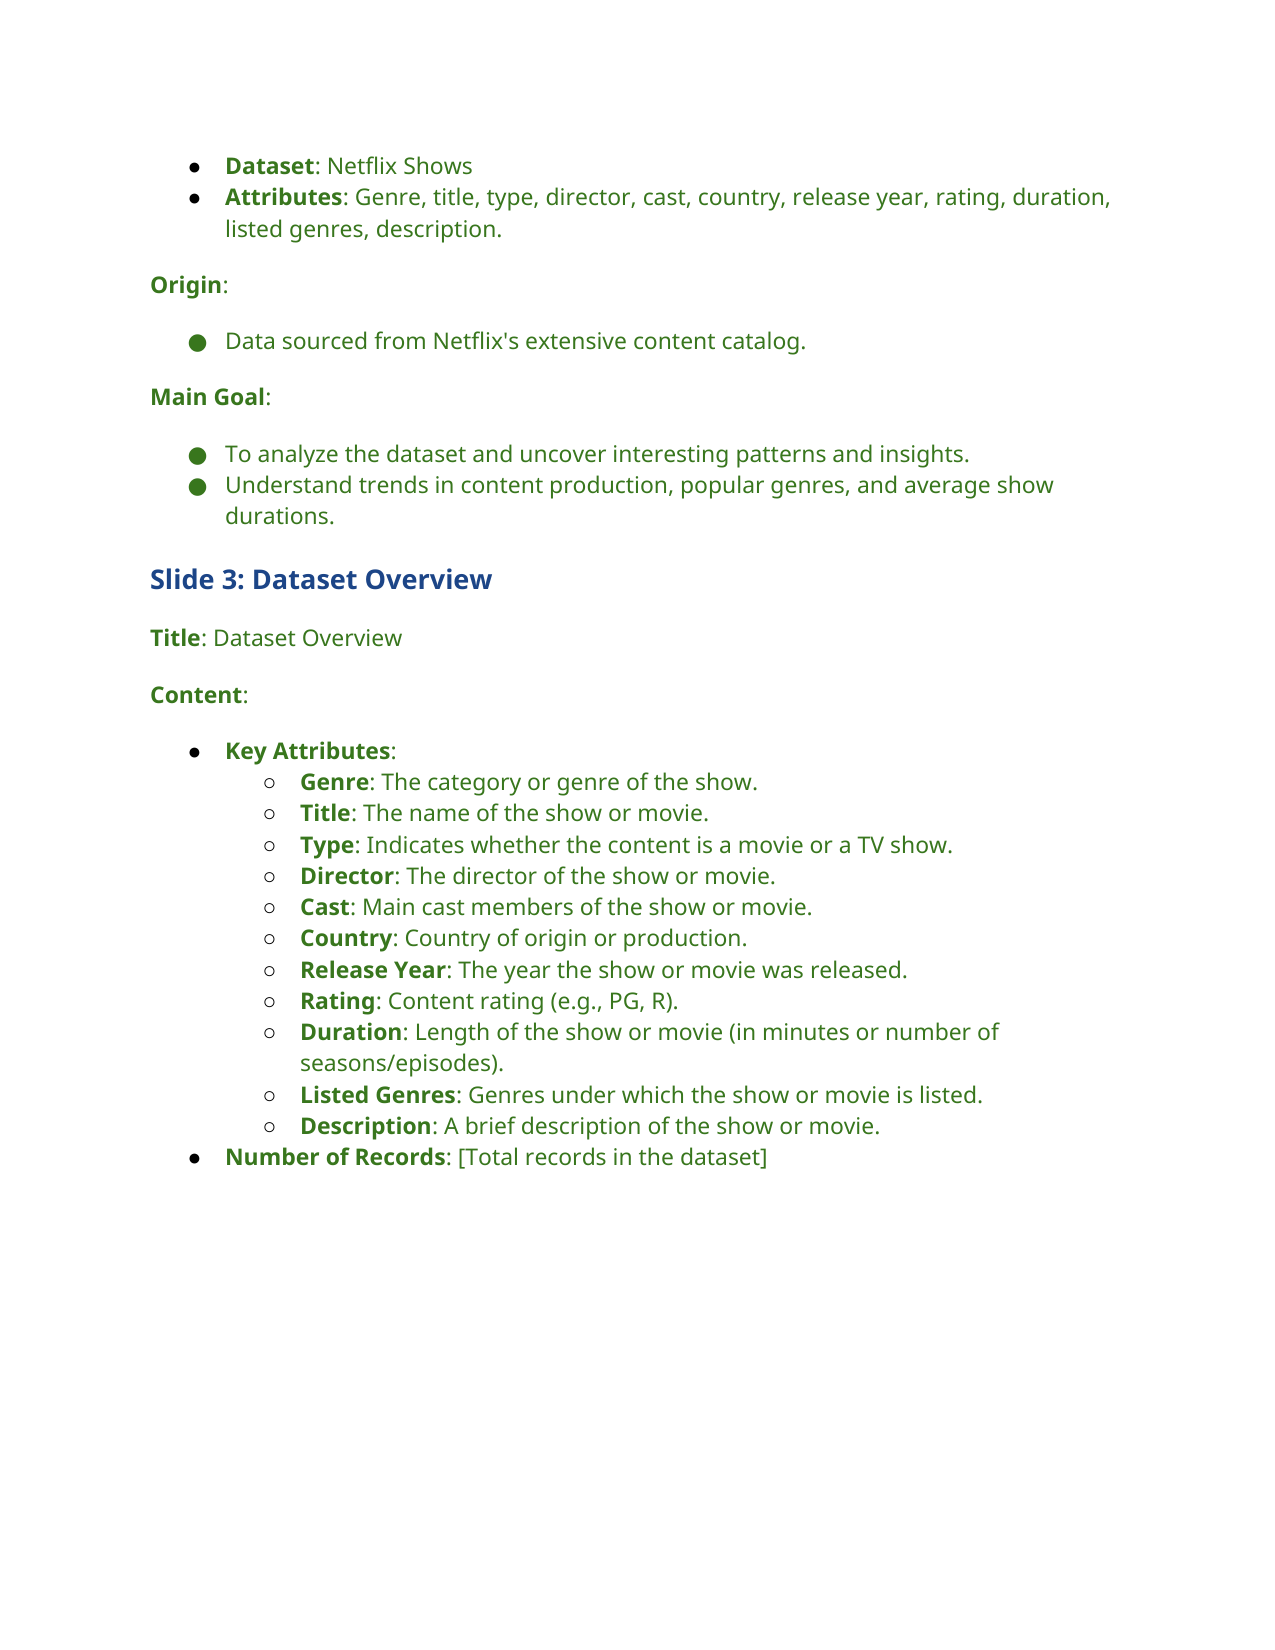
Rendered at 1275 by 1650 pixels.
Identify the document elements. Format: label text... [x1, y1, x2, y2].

list Director: The director of the show or movie. [262, 860, 1125, 891]
list Key Attributes: [187, 735, 1125, 766]
text Content: [150, 678, 1125, 710]
list Listed Genres: Genres under which the show or movie is listed. [262, 1078, 1125, 1110]
list Dataset: Netflix Shows [187, 150, 1125, 181]
list To analyze the dataset and uncover interesting patterns and insights. [187, 437, 1125, 469]
list Attributes: Genre, title, type, director, cast, country, release year, rating, duration, listed genres, description. [187, 181, 1125, 244]
list Type: Indicates whether the content is a movie or a TV show. [262, 828, 1125, 860]
text Title: Dataset Overview [150, 622, 1125, 653]
subtitle Slide 3: Dataset Overview [150, 560, 1125, 597]
list Description: A brief description of the show or movie. [262, 1110, 1125, 1141]
list Release Year: The year the show or movie was released. [262, 953, 1125, 985]
list Country: Country of origin or production. [262, 922, 1125, 953]
list Genre: The category or genre of the show. [262, 766, 1125, 797]
list Rating: Content rating (e.g., PG, R). [262, 985, 1125, 1016]
text Main Goal: [150, 381, 1125, 412]
list Understand trends in content production, popular genres, and average show durations. [187, 469, 1125, 531]
text Origin: [150, 269, 1125, 300]
list Cast: Main cast members of the show or movie. [262, 891, 1125, 922]
list Title: The name of the show or movie. [262, 797, 1125, 828]
list Data sourced from Netflix's extensive content catalog. [187, 325, 1125, 356]
list Duration: Length of the show or movie (in minutes or number of seasons/episodes). [262, 1016, 1125, 1078]
list Number of Records: [Total records in the dataset] [187, 1141, 1125, 1172]
